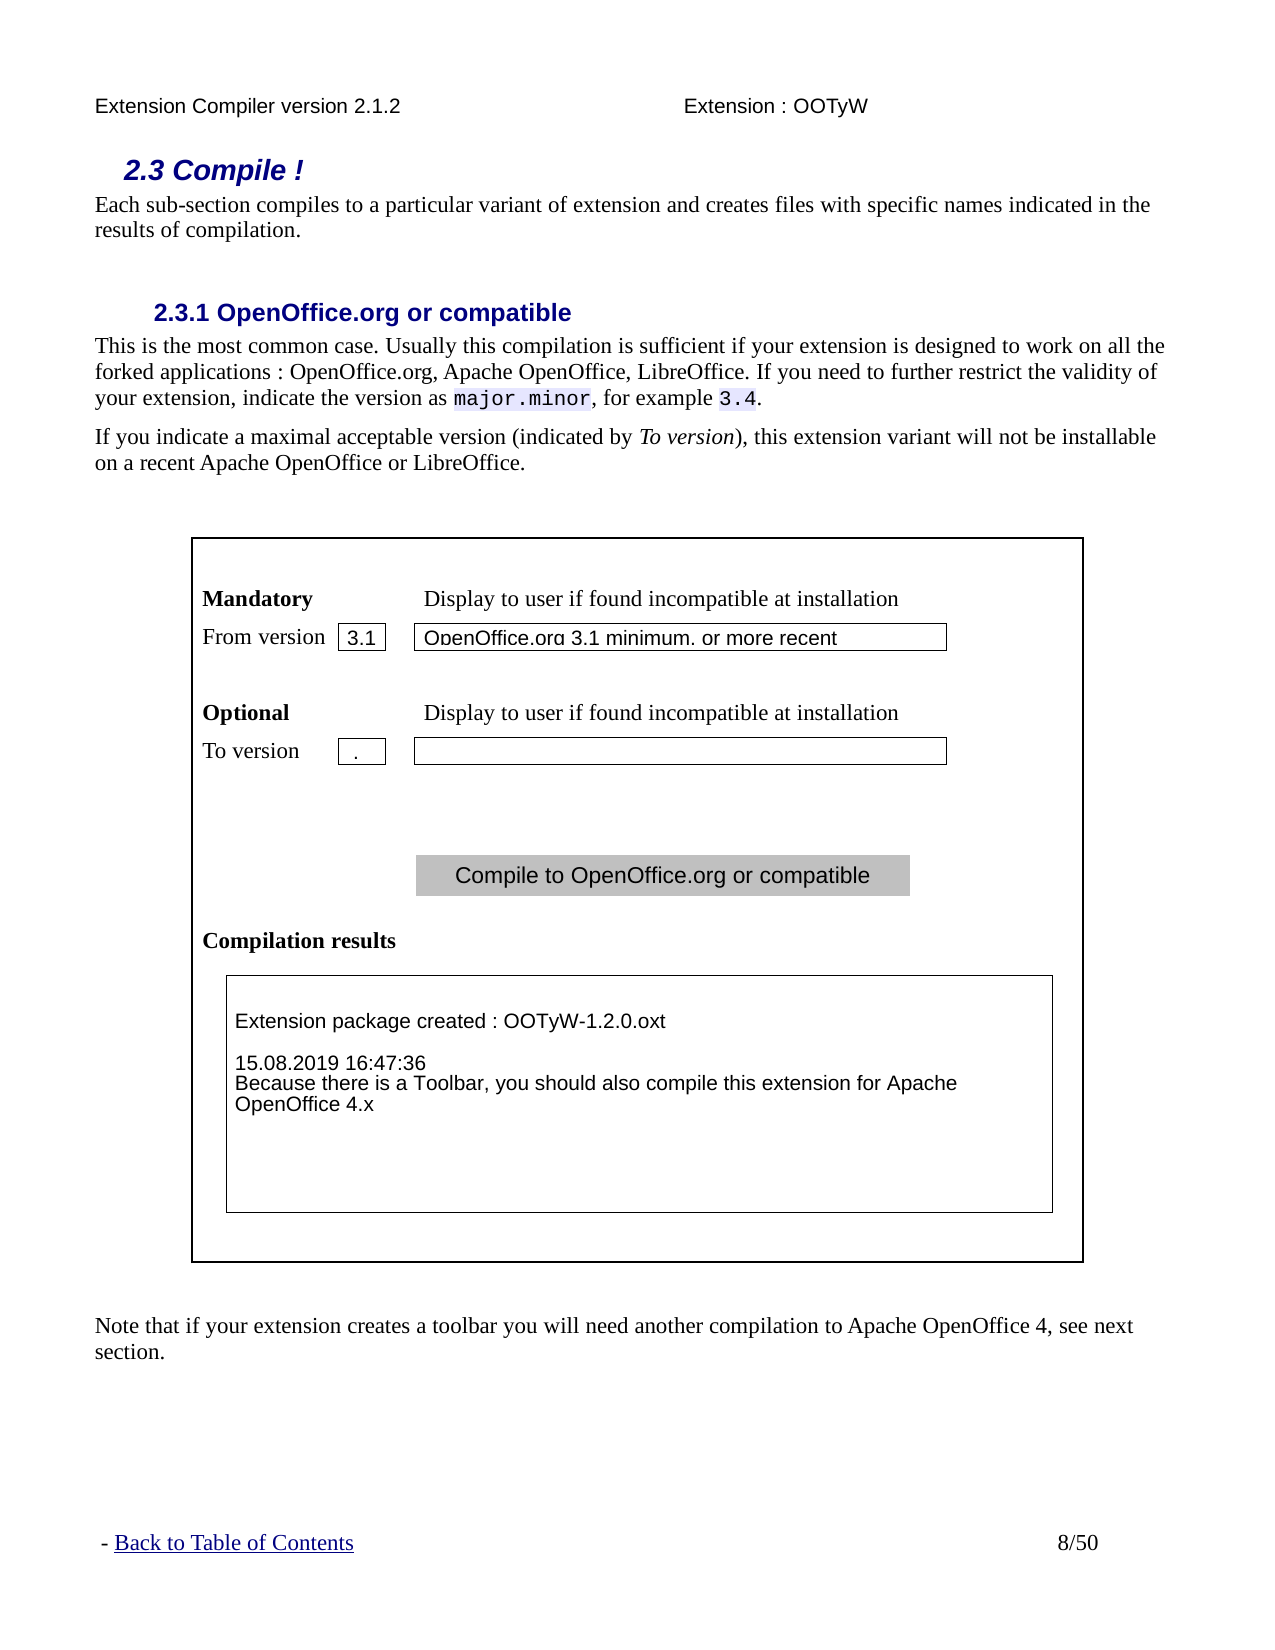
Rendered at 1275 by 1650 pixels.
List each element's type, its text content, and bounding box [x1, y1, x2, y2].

subtitle Compile ! [124, 153, 1181, 186]
text [386, 738, 414, 764]
text Compilation results [202, 928, 1073, 954]
text Each sub-section compiles to a particular variant of extension and creates files with specific names indicated in the results of compilation. [94, 192, 1181, 243]
text This is the most common case. Usually this compilation is sufficient if your extension is designed to work on all the forked applications : OpenOffice.org, Apache OpenOffice, LibreOffice. If you need to further restrict the validity of your extension, indicate the version as major.minor, for example 3.4. [94, 333, 1181, 411]
text Mandatory Display to user if found incompatible at installation [202, 586, 1073, 612]
text From version [202, 624, 338, 650]
text To version [202, 738, 338, 764]
text [386, 624, 414, 650]
text Optional Display to user if found incompatible at installation [202, 700, 1073, 726]
text [947, 624, 1073, 650]
text [947, 738, 1073, 764]
text Note that if your extension creates a toolbar you will need another compilation to Apache OpenOffice 4, see next section. [94, 1313, 1181, 1364]
subtitle OpenOffice.org or compatible [153, 299, 1181, 327]
text If you indicate a maximal acceptable version (indicated by To version), this extension variant will not be installable on a recent Apache OpenOffice or LibreOffice. [94, 424, 1181, 475]
